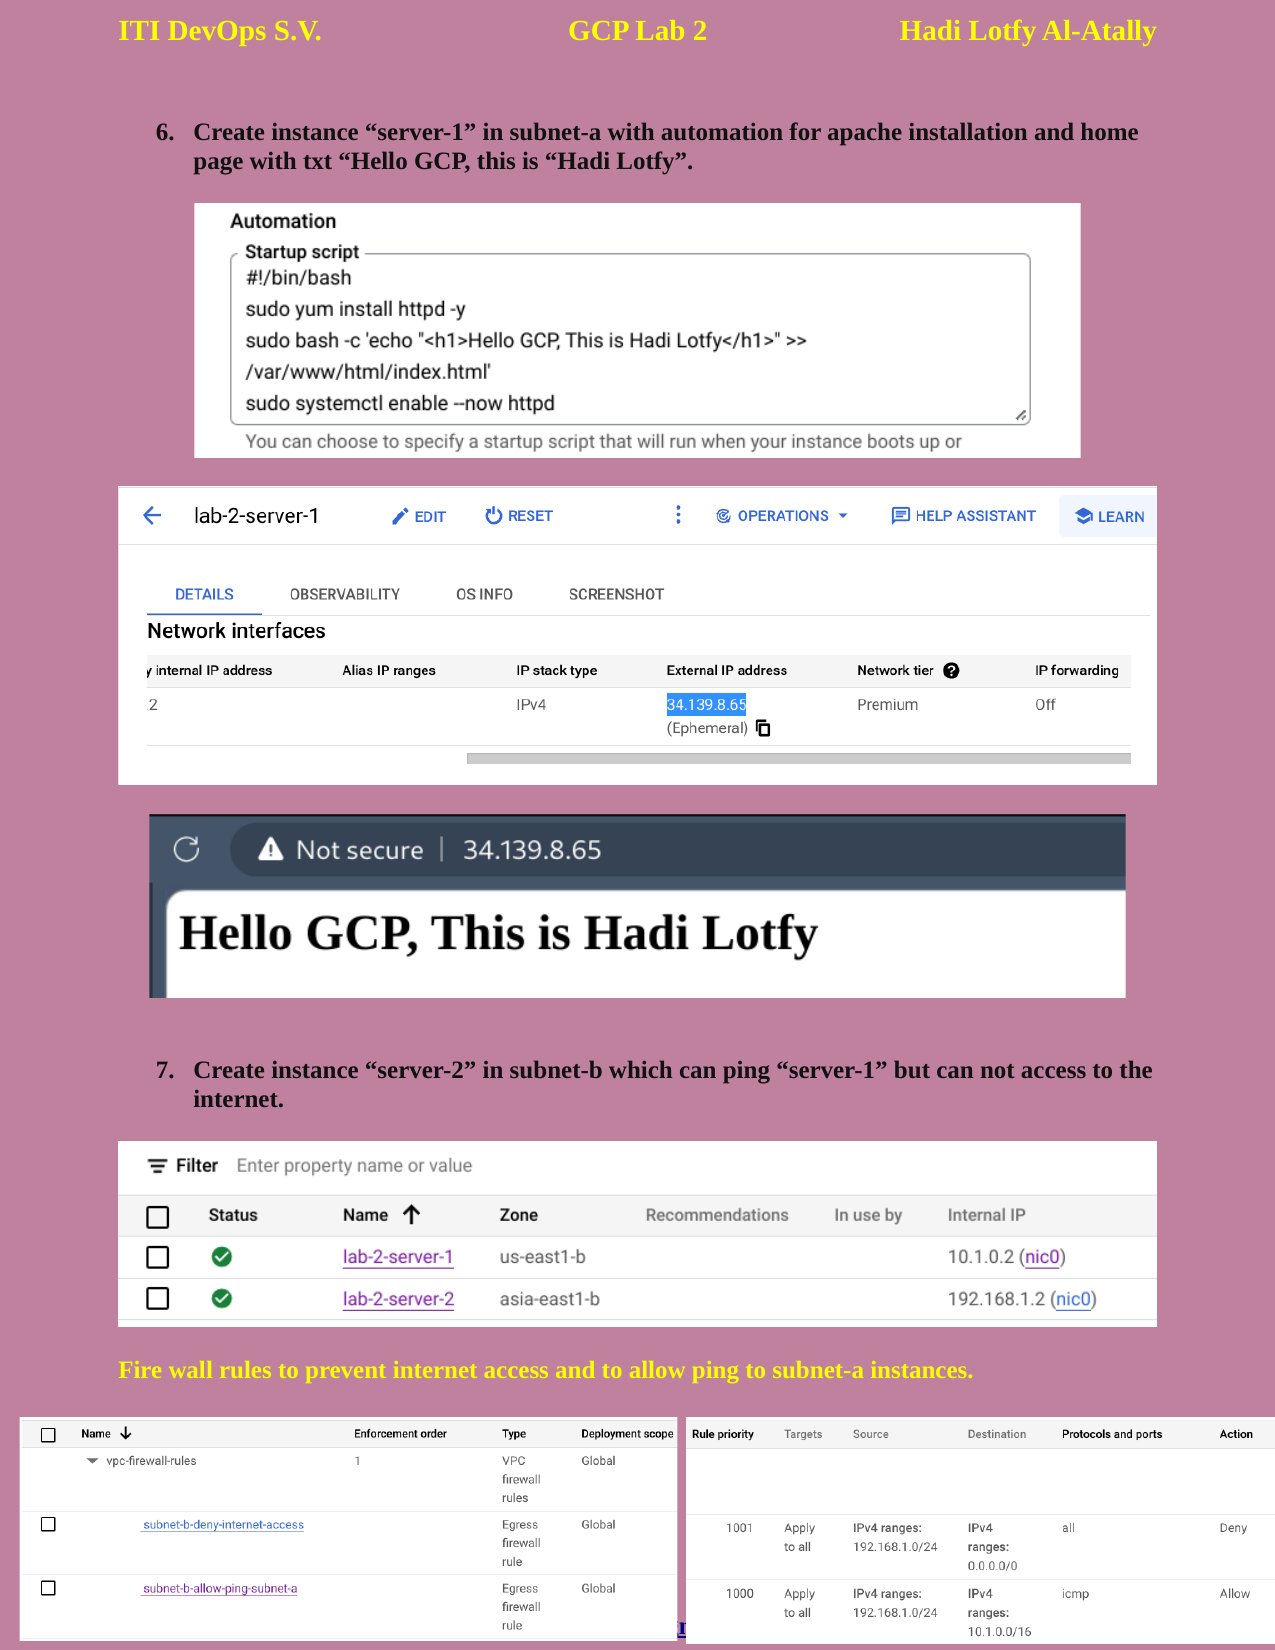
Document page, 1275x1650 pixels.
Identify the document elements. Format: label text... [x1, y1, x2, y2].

list Create instance “server-1” in subnet-a with automation for apache installation and home page with txt “Hello GCP, this is “Hadi Lotfy”. [156, 117, 1157, 175]
picture [118, 1141, 1157, 1327]
picture [149, 814, 1126, 998]
picture [19, 1417, 678, 1641]
text Fire wall rules to prevent internet access and to allow ping to subnet-a instances. [118, 1355, 1157, 1384]
list Create instance “server-2” in subnet-b which can ping “server-1” but can not access to the internet. [156, 1055, 1157, 1113]
picture [686, 1417, 1275, 1644]
picture [194, 203, 1081, 458]
picture [118, 486, 1157, 785]
